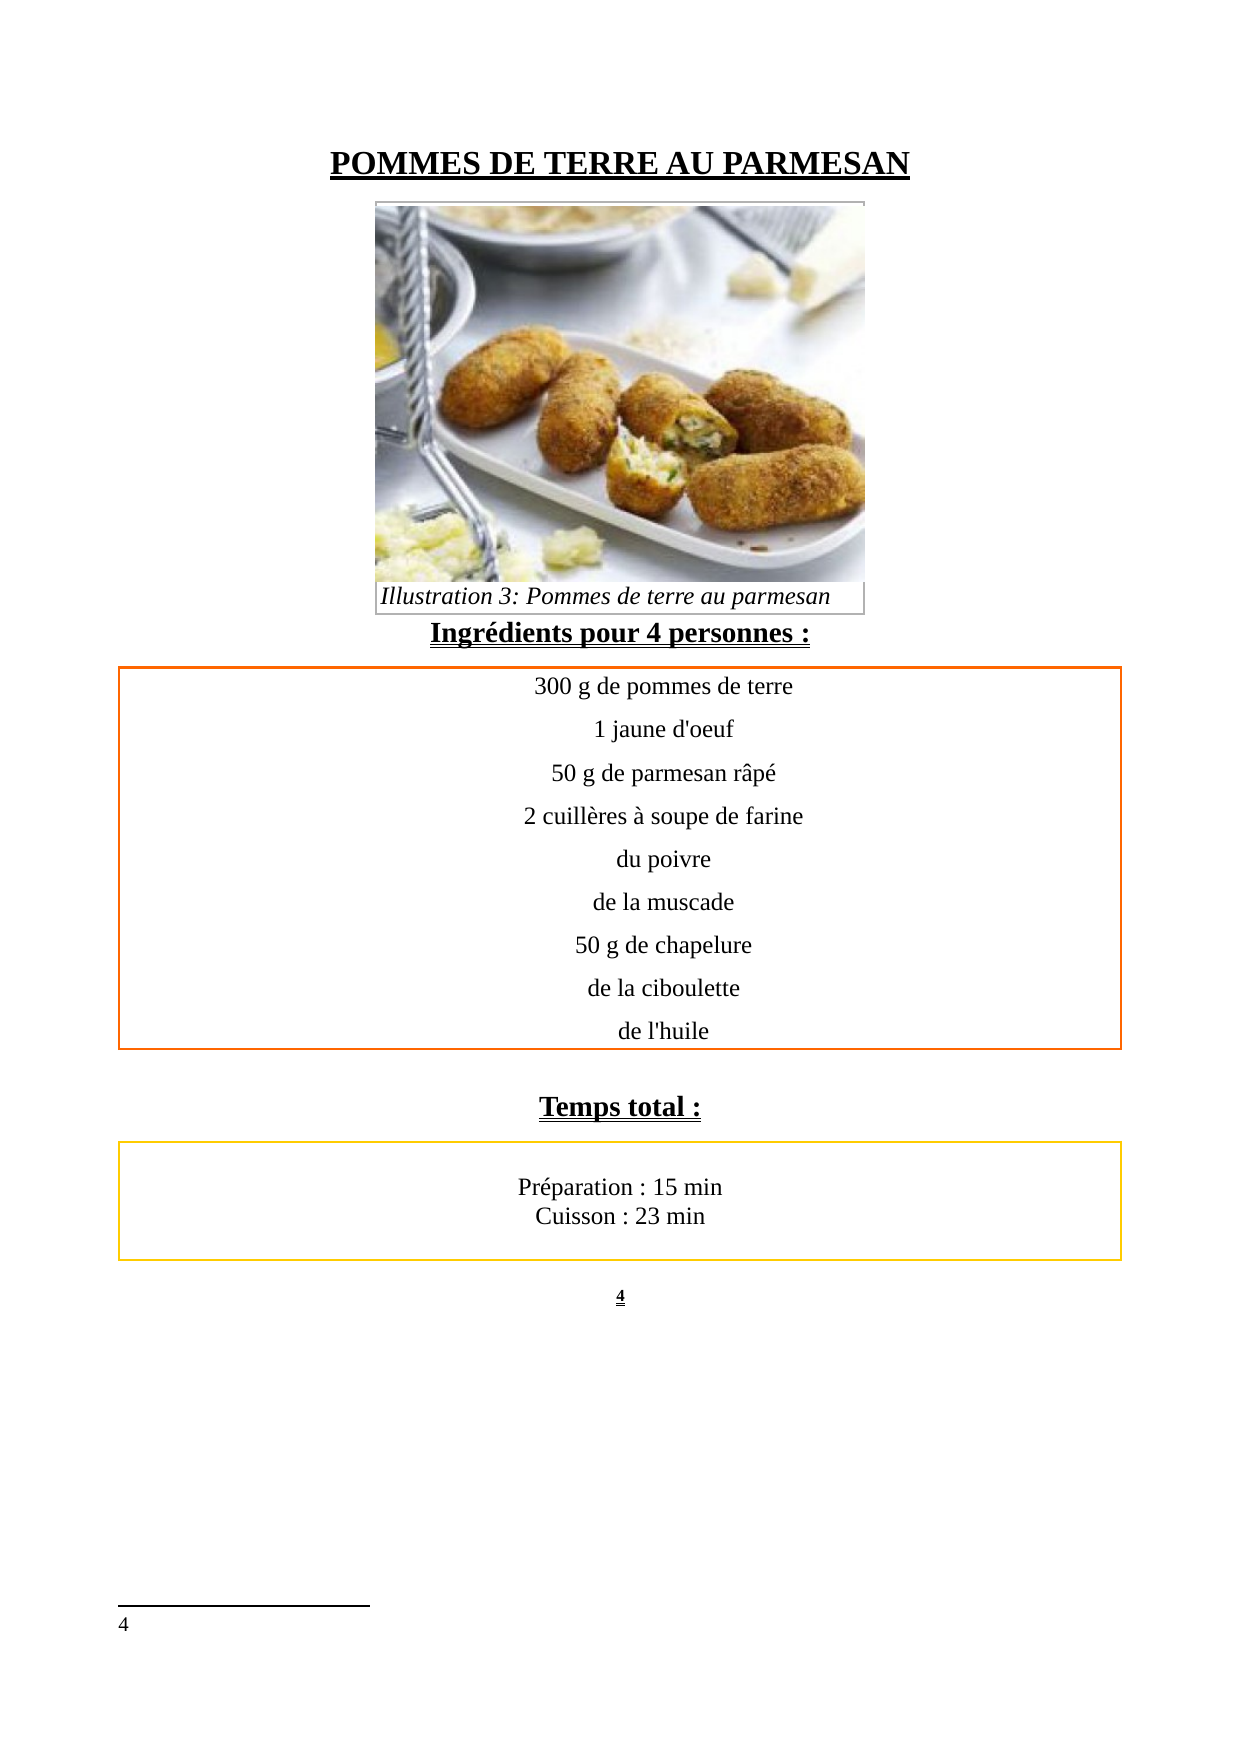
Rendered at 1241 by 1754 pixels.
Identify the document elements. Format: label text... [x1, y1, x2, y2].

text 50 g de parmesan râpé [120, 753, 1120, 786]
text Cuisson : 23 min [120, 1169, 1120, 1259]
text 50 g de chapelure [120, 925, 1120, 959]
text du poivre [120, 839, 1120, 873]
text de la muscade [120, 882, 1120, 916]
text de l'huile [120, 1011, 1120, 1048]
text Ingrédients pour 4 personnes : [118, 219, 1122, 649]
picture [375, 206, 865, 582]
text Temps total : [118, 1089, 1122, 1123]
text 1 jaune d'oeuf [120, 709, 1120, 743]
text Préparation : 15 min [120, 1143, 1120, 1169]
subtitle POMMES DE TERRE AU PARMESAN [118, 143, 1122, 182]
text de la ciboulette [120, 968, 1120, 1002]
text 2 cuillères à soupe de farine [120, 796, 1120, 829]
text Illustration 3: Pommes de terre au parmesan [380, 582, 860, 610]
text 300 g de pommes de terre [120, 669, 1120, 700]
